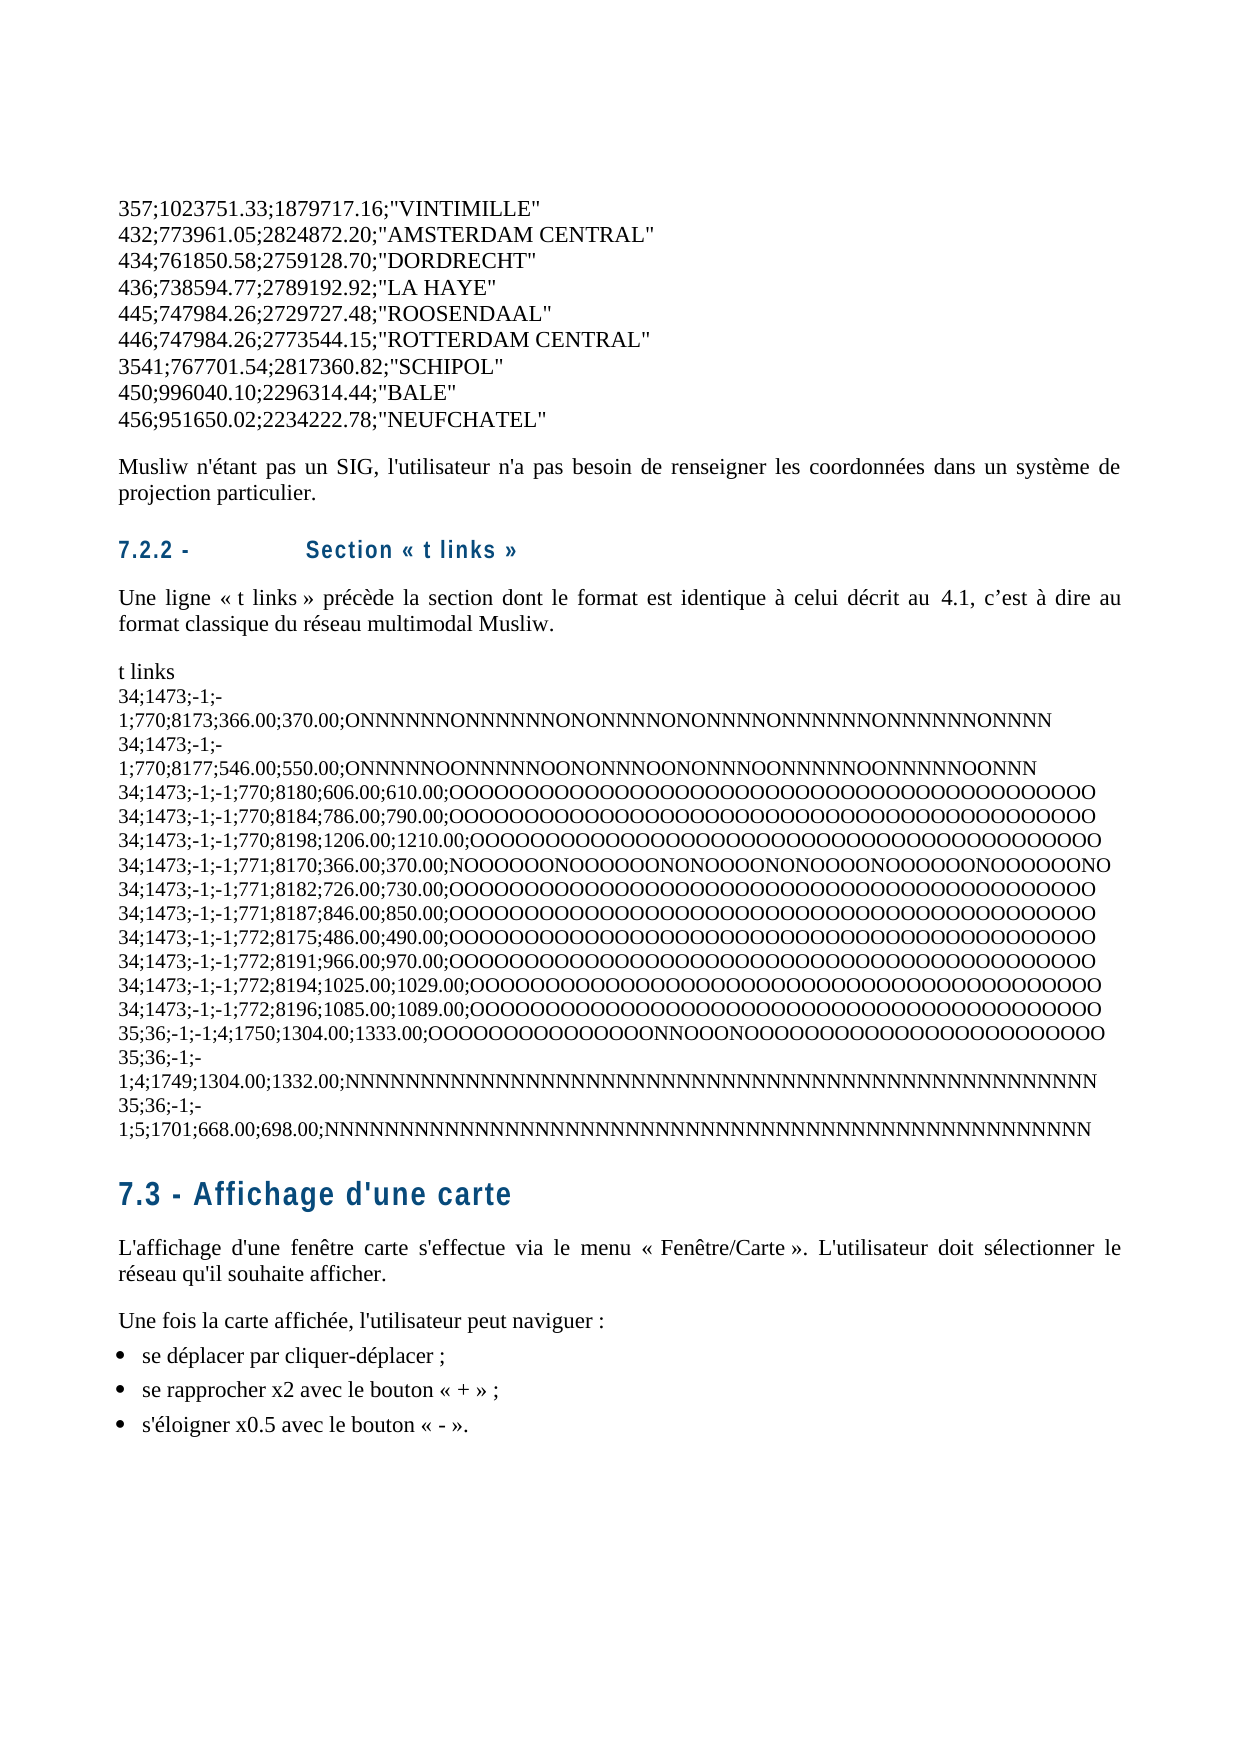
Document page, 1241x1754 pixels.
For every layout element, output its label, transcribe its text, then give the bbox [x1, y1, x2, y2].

subtitle Affichage d'une carte [118, 1174, 1122, 1213]
text t links [118, 658, 1122, 684]
text Une fois la carte affichée, l'utilisateur peut naviguer : [118, 1307, 1122, 1333]
text 34;1473;-1;-1;772;8194;1025.00;1029.00;OOOOOOOOOOOOOOOOOOOOOOOOOOOOOOOOOOOOOOOOOO [118, 973, 1122, 997]
text 34;1473;-1;-1;771;8170;366.00;370.00;NOOOOOONOOOOOONONOOOONONOOOONOOOOOONOOOOOONO [118, 852, 1122, 877]
list se rapprocher x2 avec le bouton « + » ; [116, 1377, 1127, 1403]
text Musliw n'étant pas un SIG, l'utilisateur n'a pas besoin de renseigner les coordonnées dans un système de projection particulier. [118, 453, 1122, 506]
text 34;1473;-1;-1;770;8180;606.00;610.00;OOOOOOOOOOOOOOOOOOOOOOOOOOOOOOOOOOOOOOOOOOO [118, 780, 1122, 804]
text 35;36;-1;-1;4;1749;1304.00;1332.00;NNNNNNNNNNNNNNNNNNNNNNNNNNNNNNNNNNNNNNNNNNNNNNNNNN [118, 1045, 1122, 1093]
text 445;747984.26;2729727.48;"ROOSENDAAL" [118, 300, 1122, 327]
text L'affichage d'une fenêtre carte s'effectue via le menu « Fenêtre/Carte ». L'utilisateur doit sélectionner le réseau qu'il souhaite afficher. [118, 1234, 1122, 1286]
text 456;951650.02;2234222.78;"NEUFCHATEL" [118, 406, 1122, 432]
text 34;1473;-1;-1;772;8191;966.00;970.00;OOOOOOOOOOOOOOOOOOOOOOOOOOOOOOOOOOOOOOOOOOO [118, 949, 1122, 973]
text 432;773961.05;2824872.20;"AMSTERDAM CENTRAL" [118, 221, 1122, 247]
text 34;1473;-1;-1;772;8175;486.00;490.00;OOOOOOOOOOOOOOOOOOOOOOOOOOOOOOOOOOOOOOOOOOO [118, 925, 1122, 949]
text Une ligne « t links » précède la section dont le format est identique à celui décrit au 4.1, c’est à dire au format classique du réseau multimodal Musliw. [118, 584, 1122, 637]
text 450;996040.10;2296314.44;"BALE" [118, 379, 1122, 406]
text 34;1473;-1;-1;770;8184;786.00;790.00;OOOOOOOOOOOOOOOOOOOOOOOOOOOOOOOOOOOOOOOOOOO [118, 804, 1122, 828]
text 434;761850.58;2759128.70;"DORDRECHT" [118, 247, 1122, 274]
text 35;36;-1;-1;4;1750;1304.00;1333.00;OOOOOOOOOOOOOOONNOOONOOOOOOOOOOOOOOOOOOOOOOOO [118, 1021, 1122, 1045]
text 3541;767701.54;2817360.82;"SCHIPOL" [118, 353, 1122, 379]
text 34;1473;-1;-1;771;8182;726.00;730.00;OOOOOOOOOOOOOOOOOOOOOOOOOOOOOOOOOOOOOOOOOOO [118, 877, 1122, 901]
subtitle Section « t links » [118, 535, 1122, 563]
text 34;1473;-1;-1;771;8187;846.00;850.00;OOOOOOOOOOOOOOOOOOOOOOOOOOOOOOOOOOOOOOOOOOO [118, 901, 1122, 925]
text 34;1473;-1;-1;770;8177;546.00;550.00;ONNNNNOONNNNNOONONNNOONONNNOONNNNNOONNNNNOONNN [118, 732, 1122, 780]
list s'éloigner x0.5 avec le bouton « - ». [116, 1411, 1127, 1438]
text 34;1473;-1;-1;770;8173;366.00;370.00;ONNNNNNONNNNNNONONNNNONONNNNONNNNNNONNNNNNONNNN [118, 684, 1122, 732]
text 34;1473;-1;-1;772;8196;1085.00;1089.00;OOOOOOOOOOOOOOOOOOOOOOOOOOOOOOOOOOOOOOOOOO [118, 997, 1122, 1021]
text 34;1473;-1;-1;770;8198;1206.00;1210.00;OOOOOOOOOOOOOOOOOOOOOOOOOOOOOOOOOOOOOOOOOO [118, 828, 1122, 852]
text 35;36;-1;-1;5;1701;668.00;698.00;NNNNNNNNNNNNNNNNNNNNNNNNNNNNNNNNNNNNNNNNNNNNNNNNNNN [118, 1093, 1122, 1141]
text 357;1023751.33;1879717.16;"VINTIMILLE" [118, 195, 1122, 221]
text 436;738594.77;2789192.92;"LA HAYE" [118, 274, 1122, 300]
list se déplacer par cliquer-déplacer ; [116, 1342, 1127, 1368]
text 446;747984.26;2773544.15;"ROTTERDAM CENTRAL" [118, 327, 1122, 353]
